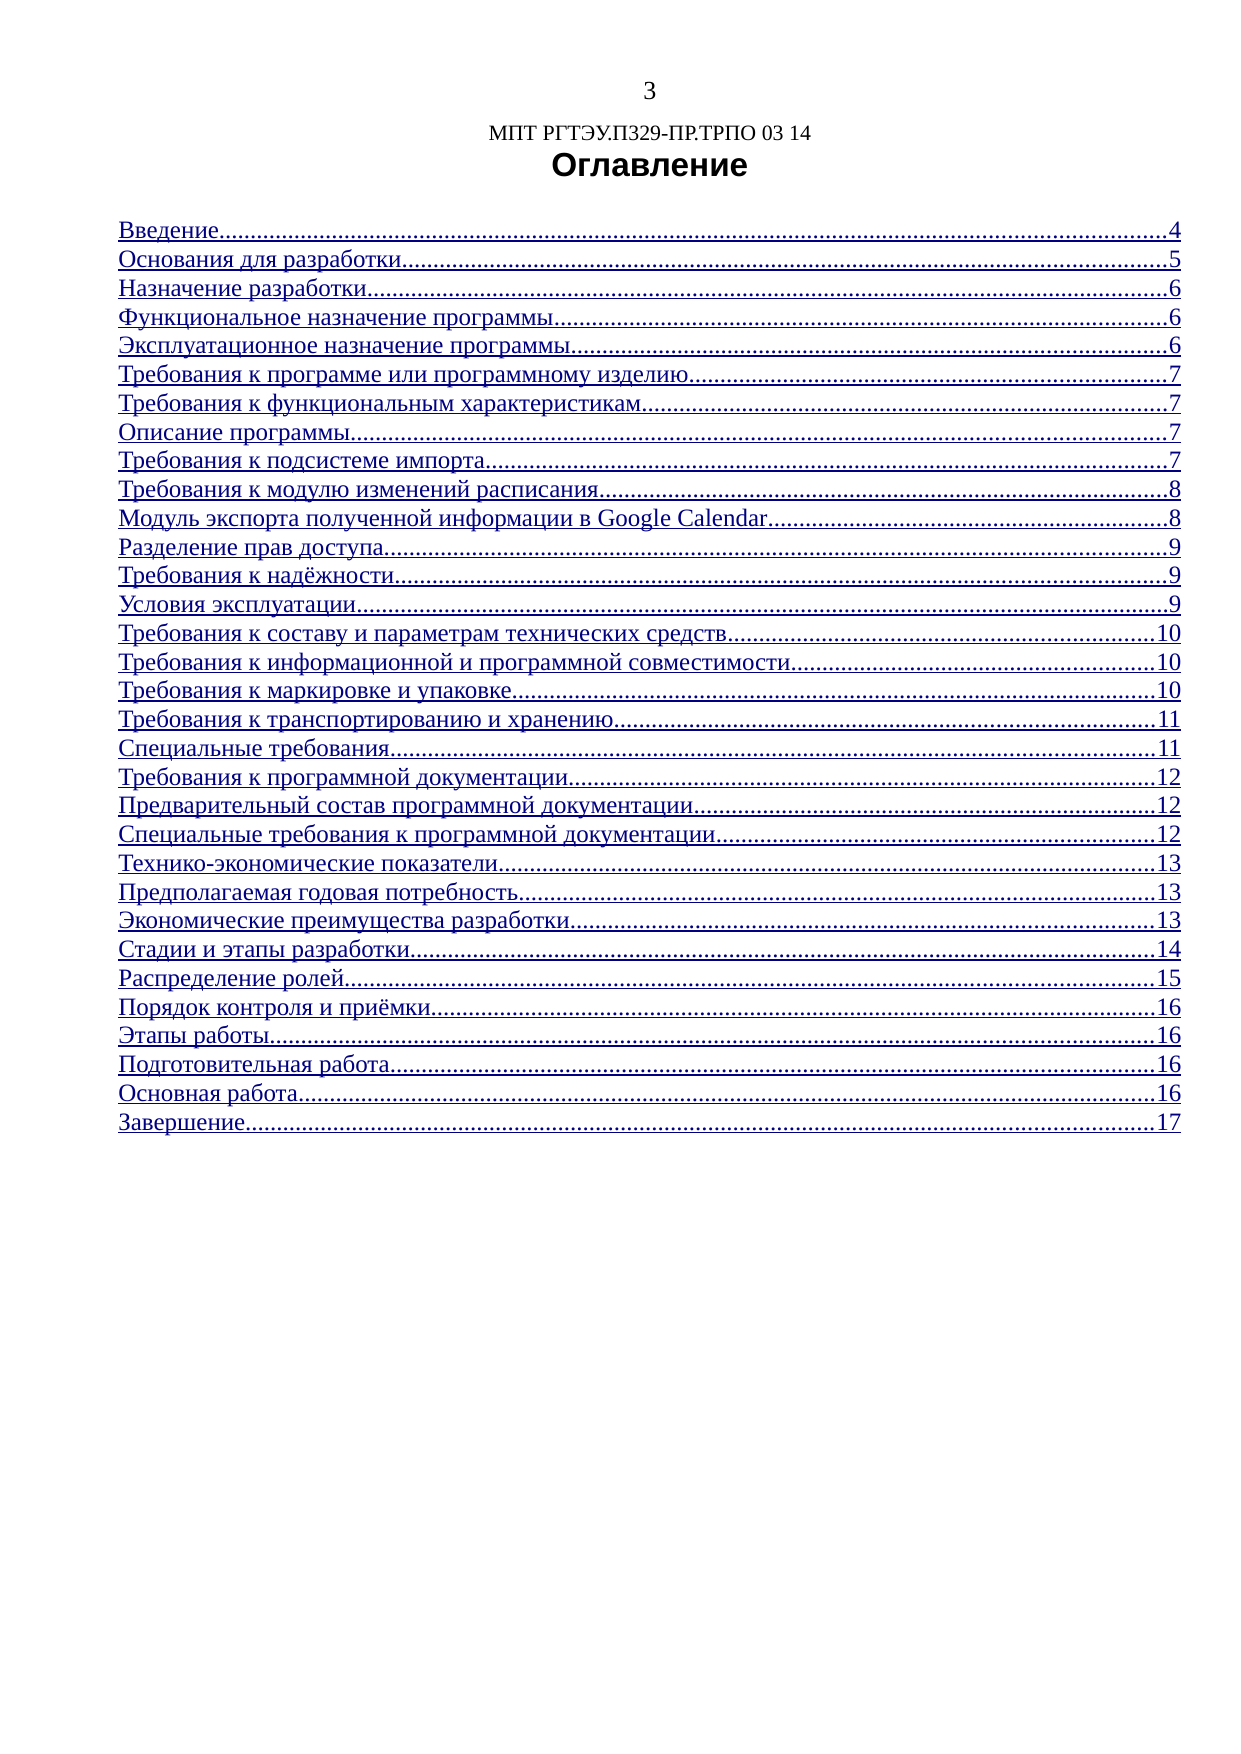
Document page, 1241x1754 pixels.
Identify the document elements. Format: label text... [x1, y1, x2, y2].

text Требования к транспортированию и хранению 11 [118, 704, 1181, 729]
text Требования к составу и параметрам технических средств 10 [118, 618, 1181, 643]
text Специальные требования к программной документации 12 [118, 819, 1181, 844]
text Экономические преимущества разработки 13 [118, 905, 1181, 930]
text Требования к модулю изменений расписания 8 [118, 474, 1181, 499]
text Описание программы 7 [118, 417, 1181, 442]
text Назначение разработки 6 [118, 273, 1181, 298]
text Введение 4 [118, 215, 1181, 240]
text Разделение прав доступа. 9 [118, 532, 1181, 557]
text Завершение 17 [118, 1107, 1181, 1132]
subtitle Оглавление [118, 145, 1181, 184]
text Основания для разработки 5 [118, 244, 1181, 269]
text Функциональное назначение программы 6 [118, 302, 1181, 327]
text Специальные требования 11 [118, 733, 1181, 758]
text Требования к программной документации 12 [118, 762, 1181, 787]
text Требования к маркировке и упаковке 10 [118, 675, 1181, 700]
text Подготовительная работа 16 [118, 1049, 1181, 1074]
text Требования к функциональным характеристикам 7 [118, 388, 1181, 413]
text Модуль экспорта полученной информации в Google Calendar 8 [118, 503, 1181, 528]
text Технико‑экономические показатели 13 [118, 848, 1181, 873]
text Требования к подсистеме импорта 7 [118, 445, 1181, 470]
text Эксплуатационное назначение программы 6 [118, 330, 1181, 355]
text Распределение ролей 15 [118, 963, 1181, 988]
text Этапы работы 16 [118, 1020, 1181, 1045]
text Предварительный состав программной документации 12 [118, 790, 1181, 815]
text Стадии и этапы разработки 14 [118, 934, 1181, 959]
text Требования к надёжности 9 [118, 560, 1181, 585]
text Требования к информационной и программной совместимости 10 [118, 647, 1181, 672]
text Условия эксплуатации 9 [118, 589, 1181, 614]
text Основная работа 16 [118, 1078, 1181, 1103]
text Предполагаемая годовая потребность 13 [118, 877, 1181, 902]
text Требования к программе или программному изделию 7 [118, 359, 1181, 384]
text Порядок контроля и приёмки 16 [118, 992, 1181, 1017]
